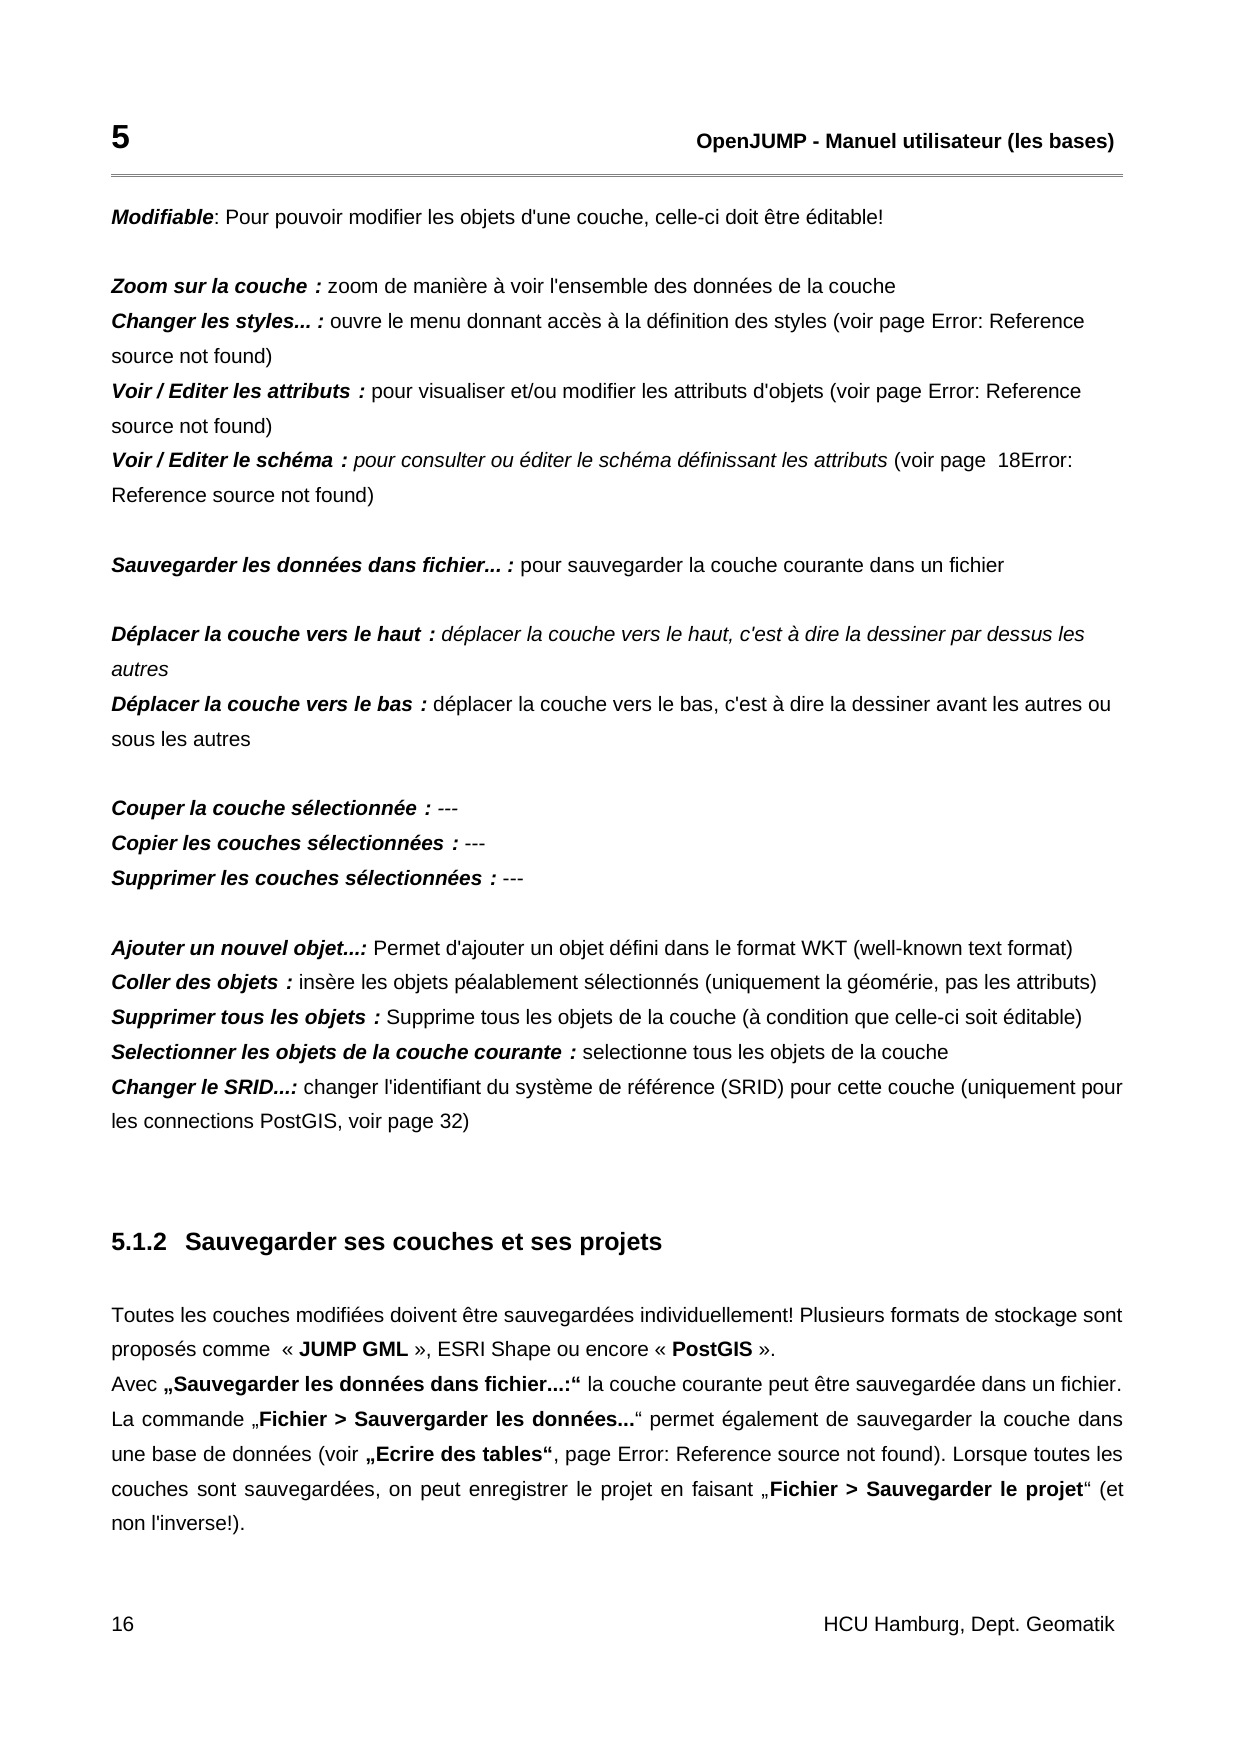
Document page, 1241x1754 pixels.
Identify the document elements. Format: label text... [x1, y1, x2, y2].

text Coller des objets : insère les objets péalablement sélectionnés (uniquement la géomérie, pas les attributs) [111, 971, 1123, 994]
text Avec „Sauvegarder les données dans fichier...:“ la couche courante peut être sauvegardée dans un fichier. [111, 1373, 1123, 1396]
text Voir / Editer le schéma : pour consulter ou éditer le schéma définissant les attributs (voir page 18) [111, 449, 1123, 507]
text Changer le SRID...: changer l'identifiant du système de référence (SRID) pour cette couche (uniquement pour les connections PostGIS, voir page 30) [111, 1075, 1123, 1133]
text Modifiable: Pour pouvoir modifier les objets d'une couche, celle-ci doit être éditable! [111, 206, 1123, 229]
text La commande „Fichier > Sauvergarder les données...“ permet également de sauvegarder la couche dans une base de données (voir „Ecrire des tables“, page ). Lorsque toutes les couches sont sauvegardées, on peut enregistrer le projet en faisant „Fichier > Sauvegarder le projet“ (et non l'inverse!). [111, 1408, 1123, 1535]
text Déplacer la couche vers le bas : déplacer la couche vers le bas, c'est à dire la dessiner avant les autres ou sous les autres [111, 693, 1123, 751]
text Supprimer tous les objets : Supprime tous les objets de la couche (à condition que celle-ci soit éditable) [111, 1006, 1123, 1029]
text Toutes les couches modifiées doivent être sauvegardées individuellement! Plusieurs formats de stockage sont proposés comme « JUMP GML », ESRI Shape ou encore « PostGIS ». [111, 1303, 1123, 1361]
text Couper la couche sélectionnée : --- [111, 797, 1123, 820]
text Supprimer les couches sélectionnées : --- [111, 867, 1123, 890]
text Zoom sur la couche : zoom de manière à voir l'ensemble des données de la couche [111, 275, 1123, 298]
text Selectionner les objets de la couche courante : selectionne tous les objets de la couche [111, 1041, 1123, 1064]
text Ajouter un nouvel objet...: Permet d'ajouter un objet défini dans le format WKT (well-known text format) [111, 936, 1123, 959]
text Voir / Editer les attributs : pour visualiser et/ou modifier les attributs d'objets (voir page ) [111, 379, 1123, 438]
subtitle Sauvegarder ses couches et ses projets [111, 1228, 1123, 1256]
text Copier les couches sélectionnées : --- [111, 832, 1123, 855]
text Déplacer la couche vers le haut : déplacer la couche vers le haut, c'est à dire la dessiner par dessus les autres [111, 623, 1123, 681]
text Sauvegarder les données dans fichier... : pour sauvegarder la couche courante dans un fichier [111, 553, 1123, 577]
text Changer les styles... : ouvre le menu donnant accès à la définition des styles (voir page ) [111, 310, 1123, 368]
